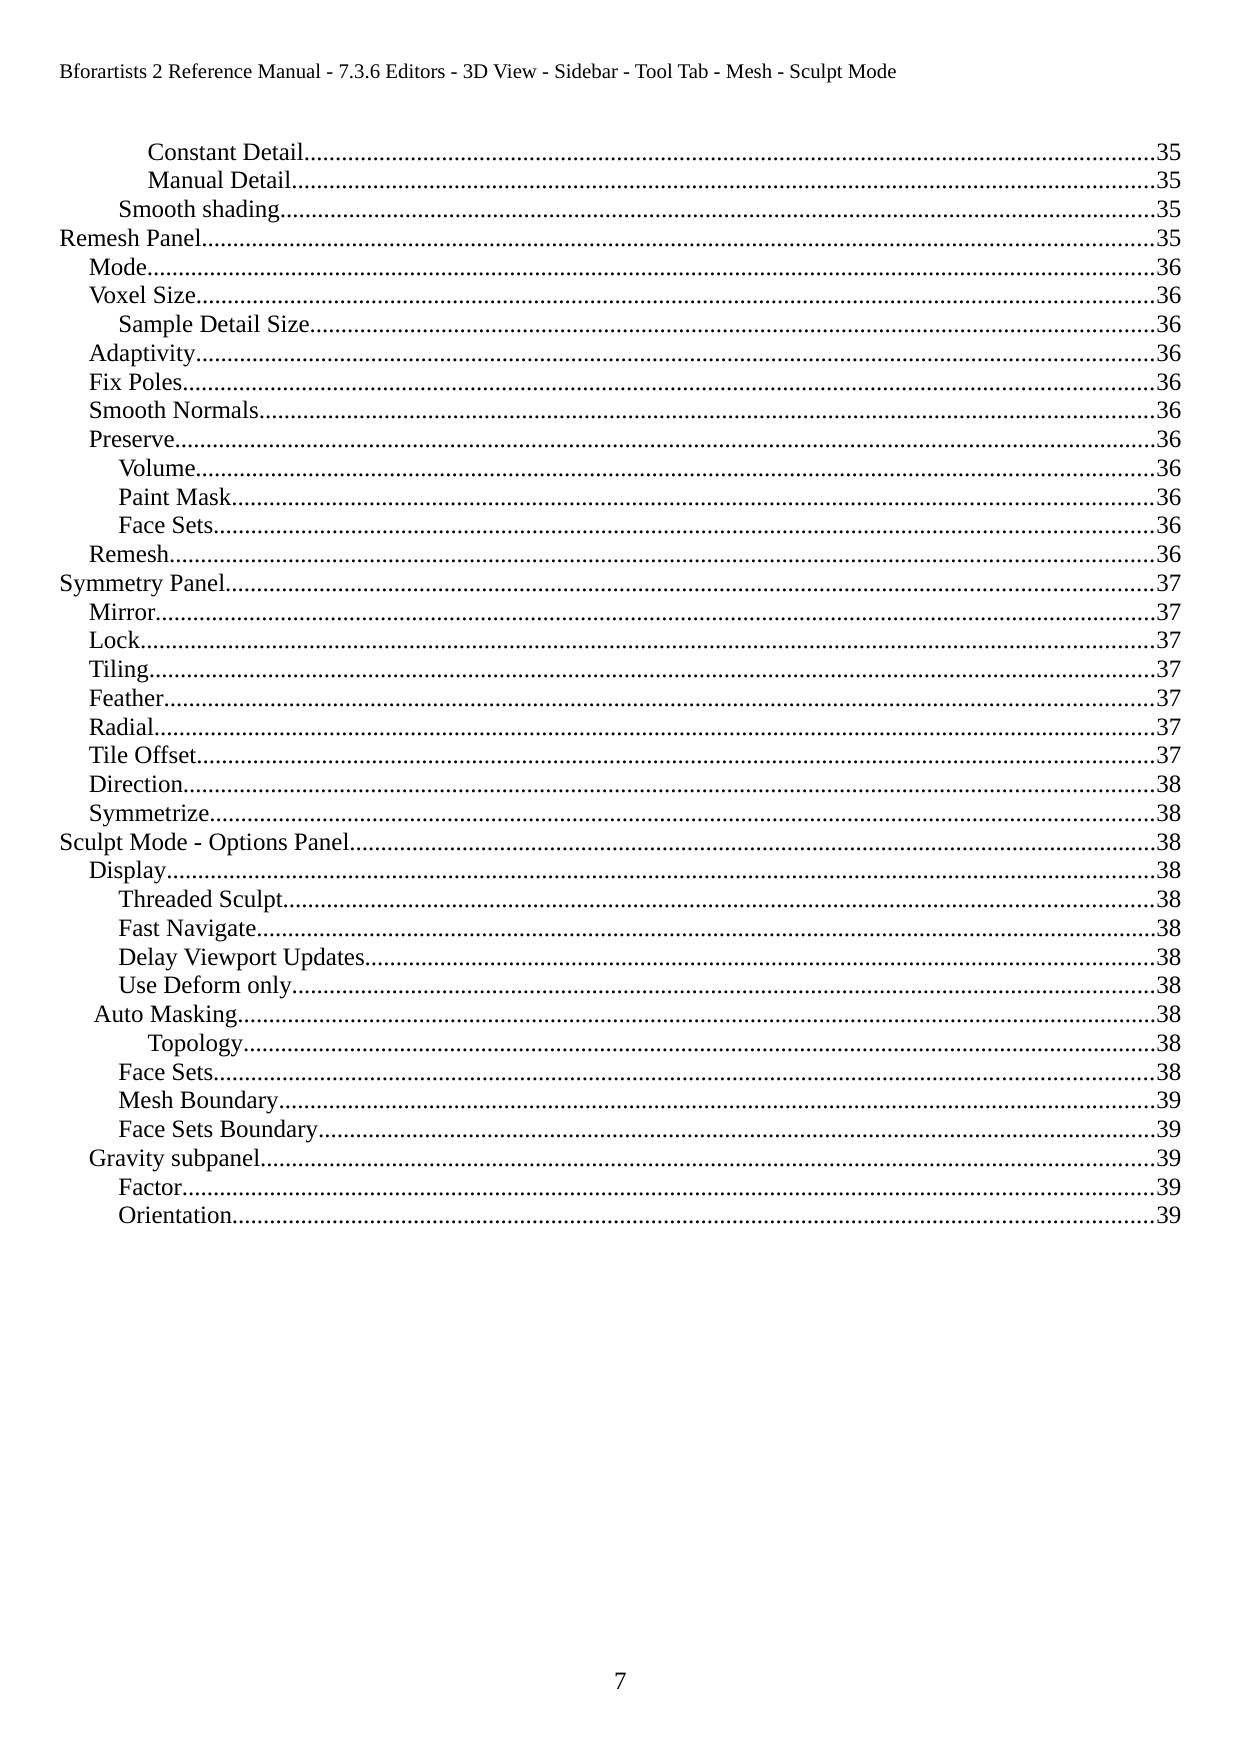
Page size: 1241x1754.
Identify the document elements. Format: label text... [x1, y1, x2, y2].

text Feather 37 [88, 683, 1181, 712]
text Remesh Panel 35 [59, 223, 1181, 252]
text Mirror 37 [88, 597, 1181, 625]
text Sculpt Mode - Options Panel 38 [59, 827, 1181, 855]
text Use Deform only 38 [118, 970, 1181, 999]
text Display 38 [88, 855, 1181, 884]
text Mesh Boundary 39 [118, 1085, 1181, 1114]
text Face Sets 36 [118, 510, 1181, 539]
text Voxel Size 36 [88, 280, 1181, 309]
text Sample Detail Size 36 [118, 309, 1181, 338]
text Symmetry Panel 37 [59, 568, 1181, 597]
text Face Sets Boundary 39 [118, 1114, 1181, 1143]
text Mode 36 [88, 252, 1181, 280]
text Manual Detail 35 [147, 165, 1181, 194]
text Smooth Normals 36 [88, 395, 1181, 424]
text Threaded Sculpt 38 [118, 884, 1181, 913]
text Fix Poles 36 [88, 367, 1181, 395]
text Volume 36 [118, 453, 1181, 482]
text Smooth shading 35 [118, 194, 1181, 223]
text Gravity subpanel 39 [88, 1143, 1181, 1172]
text Preserve 36 [88, 424, 1181, 453]
text Paint Mask 36 [118, 482, 1181, 510]
text Remesh 36 [88, 539, 1181, 568]
text Face Sets 38 [118, 1057, 1181, 1085]
text Factor 39 [118, 1172, 1181, 1200]
text Lock 37 [88, 625, 1181, 654]
text Constant Detail 35 [147, 137, 1181, 165]
text Auto Masking 38 [88, 999, 1181, 1028]
text Tile Offset 37 [88, 740, 1181, 769]
text Adaptivity 36 [88, 338, 1181, 367]
text Orientation 39 [118, 1200, 1181, 1229]
text Symmetrize 38 [88, 798, 1181, 827]
text Tiling 37 [88, 654, 1181, 683]
text Radial 37 [88, 712, 1181, 740]
text Direction 38 [88, 769, 1181, 798]
text Delay Viewport Updates 38 [118, 942, 1181, 970]
text Topology 38 [147, 1028, 1181, 1057]
text Fast Navigate 38 [118, 913, 1181, 942]
